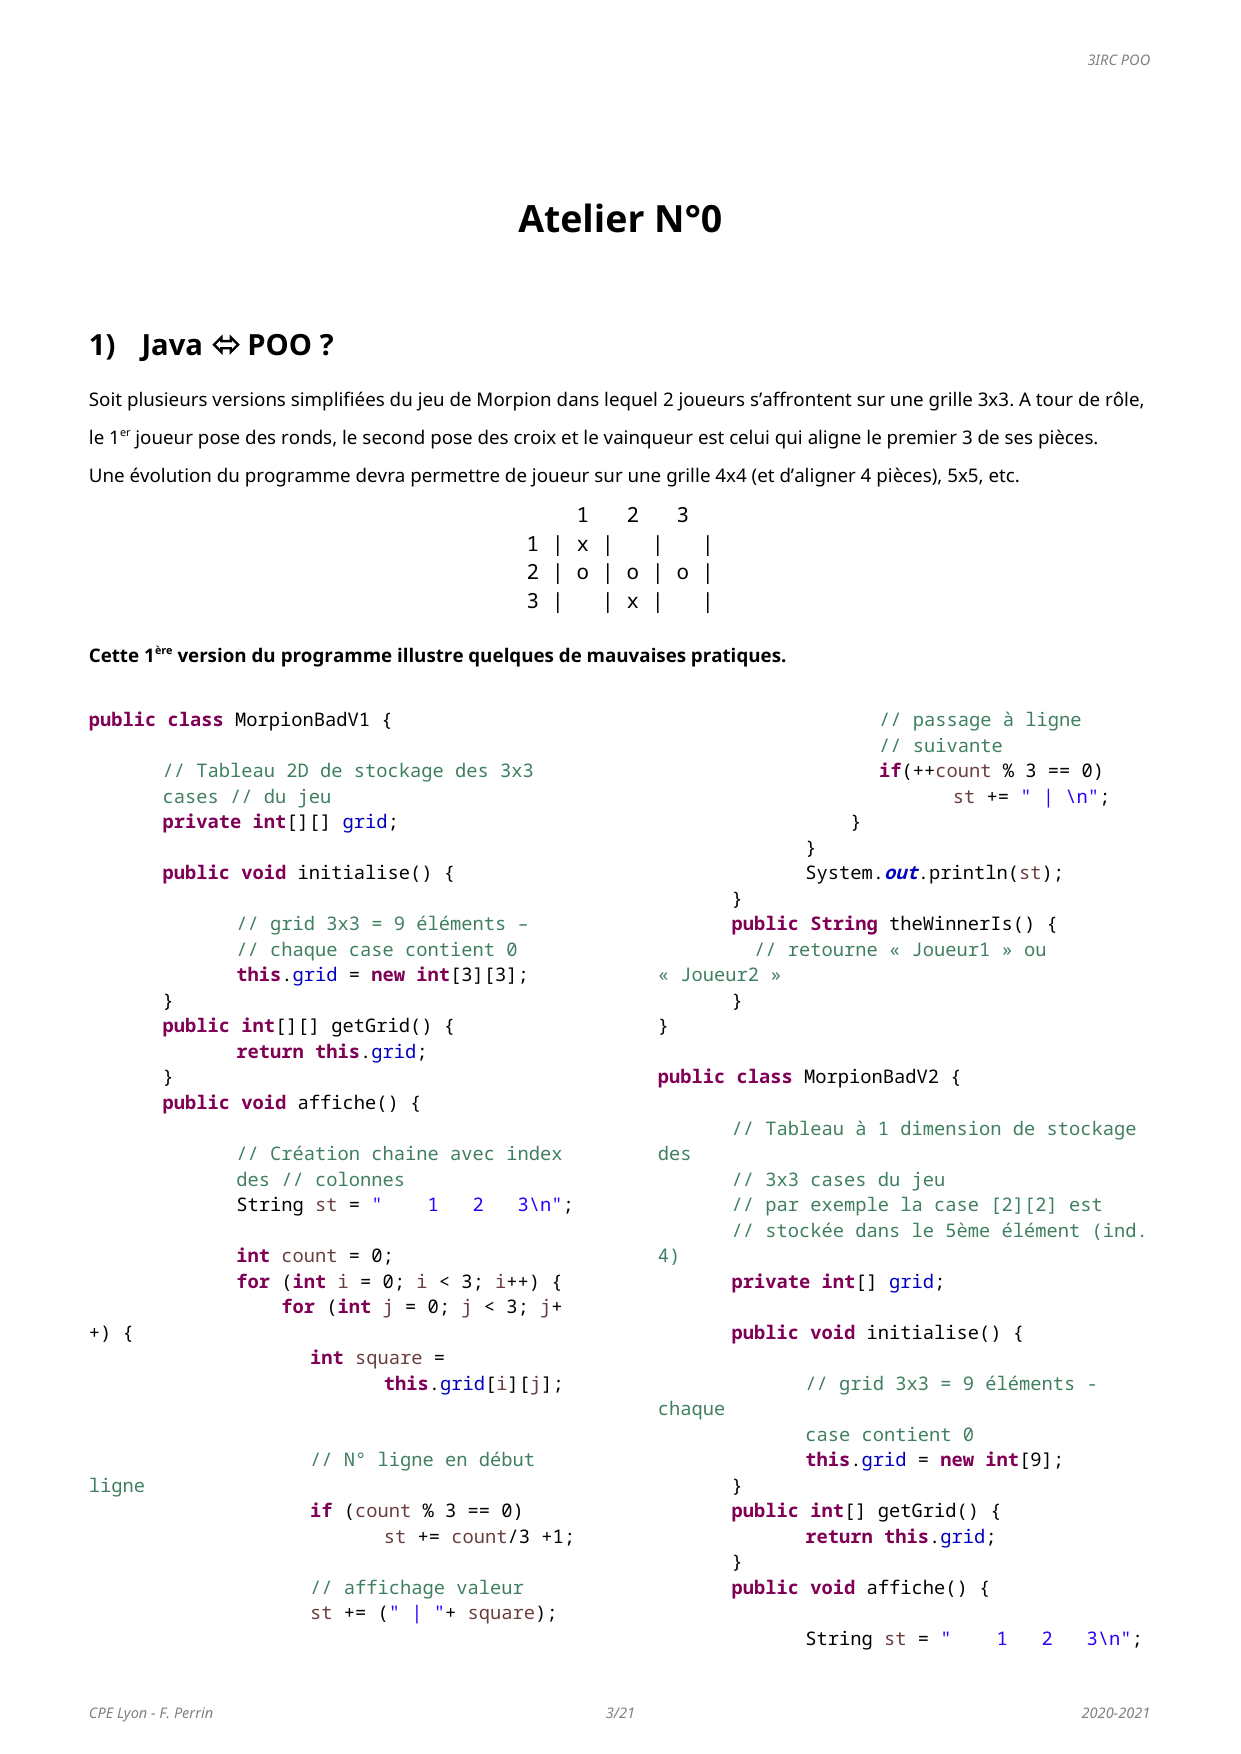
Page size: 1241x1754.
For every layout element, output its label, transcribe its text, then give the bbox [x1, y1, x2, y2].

text String st = " 1 2 3\n"; [89, 1191, 583, 1217]
text this.grid = new int[9]; [658, 1447, 1152, 1472]
text // affichage valeur [89, 1574, 583, 1600]
text this.grid[i][j]; [384, 1370, 583, 1396]
text int square = [236, 1344, 583, 1370]
text Une évolution du programme devra permettre de joueur sur une grille 4x4 (et d’aligner 4 pièces), 5x5, etc. [89, 462, 1152, 488]
text } [658, 987, 1152, 1013]
text if(++count % 3 == 0) [658, 757, 1152, 783]
text st += count/3 +1; [89, 1523, 583, 1549]
text // Tableau à 1 dimension de stockage des [658, 1115, 1152, 1166]
subtitle Java  POO ? [89, 332, 1152, 361]
text // 3x3 cases du jeu [658, 1166, 1152, 1191]
text st += (" | "+ square); [89, 1600, 583, 1625]
text } [89, 1064, 583, 1089]
text 1 | x | | | [89, 529, 1152, 557]
text this.grid = new int[3][3]; [89, 962, 583, 987]
text for (int i = 0; i < 3; i++) { [89, 1268, 583, 1293]
text 1 2 3 [89, 501, 1152, 529]
text public class MorpionBadV1 { [89, 706, 583, 732]
text System.out.println(st); [658, 859, 1152, 885]
text public int[][] getGrid() { [89, 1013, 583, 1038]
subtitle Atelier N°0 [89, 193, 1152, 244]
text String st = " 1 2 3\n"; [658, 1625, 1152, 1651]
text // stockée dans le 5ème élément (ind. 4) [658, 1217, 1152, 1268]
text st += " | \n"; [658, 783, 1152, 808]
text Soit plusieurs versions simplifiées du jeu de Morpion dans lequel 2 joueurs s’affrontent sur une grille 3x3. A tour de rôle, le 1er joueur pose des ronds, le second pose des croix et le vainqueur est celui qui aligne le premier 3 de ses pièces. [89, 386, 1152, 450]
text // grid 3x3 = 9 éléments – [89, 911, 583, 936]
text // retourne « Joueur1 » ou « Joueur2 » [658, 936, 1152, 987]
text } [658, 1472, 1152, 1498]
text } [658, 1013, 1152, 1038]
text public void affiche() { [658, 1574, 1152, 1600]
text // grid 3x3 = 9 éléments - chaque [658, 1370, 1152, 1421]
text // suivante [879, 732, 1152, 757]
text } [658, 885, 1152, 911]
text return this.grid; [658, 1523, 1152, 1549]
text int count = 0; [89, 1242, 583, 1268]
text private int[][] grid; [89, 808, 583, 834]
text } [658, 808, 1152, 834]
text // Tableau 2D de stockage des 3x3 cases // du jeu [162, 757, 583, 808]
text private int[] grid; [658, 1268, 1152, 1293]
text public int[] getGrid() { [658, 1498, 1152, 1523]
text for (int j = 0; j < 3; j++) { [89, 1293, 583, 1344]
text // Création chaine avec index des // colonnes [236, 1140, 583, 1191]
text // chaque case contient 0 [162, 936, 583, 962]
text Cette 1ère version du programme illustre quelques de mauvaises pratiques. [89, 643, 1152, 668]
text // par exemple la case [2][2] est [658, 1191, 1152, 1217]
text if (count % 3 == 0) [89, 1498, 583, 1523]
text } [658, 1549, 1152, 1574]
text public String theWinnerIs() { [658, 911, 1152, 936]
text 2 | o | o | o | [89, 557, 1152, 586]
text public void initialise() { [658, 1319, 1152, 1344]
text // N° ligne en début ligne [89, 1447, 583, 1498]
text public class MorpionBadV2 { [658, 1064, 1152, 1089]
text // passage à ligne [879, 706, 1152, 732]
text public void initialise() { [89, 859, 583, 885]
text case contient 0 [731, 1421, 1152, 1447]
text 3 | | x | | [89, 586, 1152, 614]
text } [658, 834, 1152, 859]
text public void affiche() { [89, 1089, 583, 1115]
text return this.grid; [89, 1038, 583, 1064]
text } [89, 987, 583, 1013]
